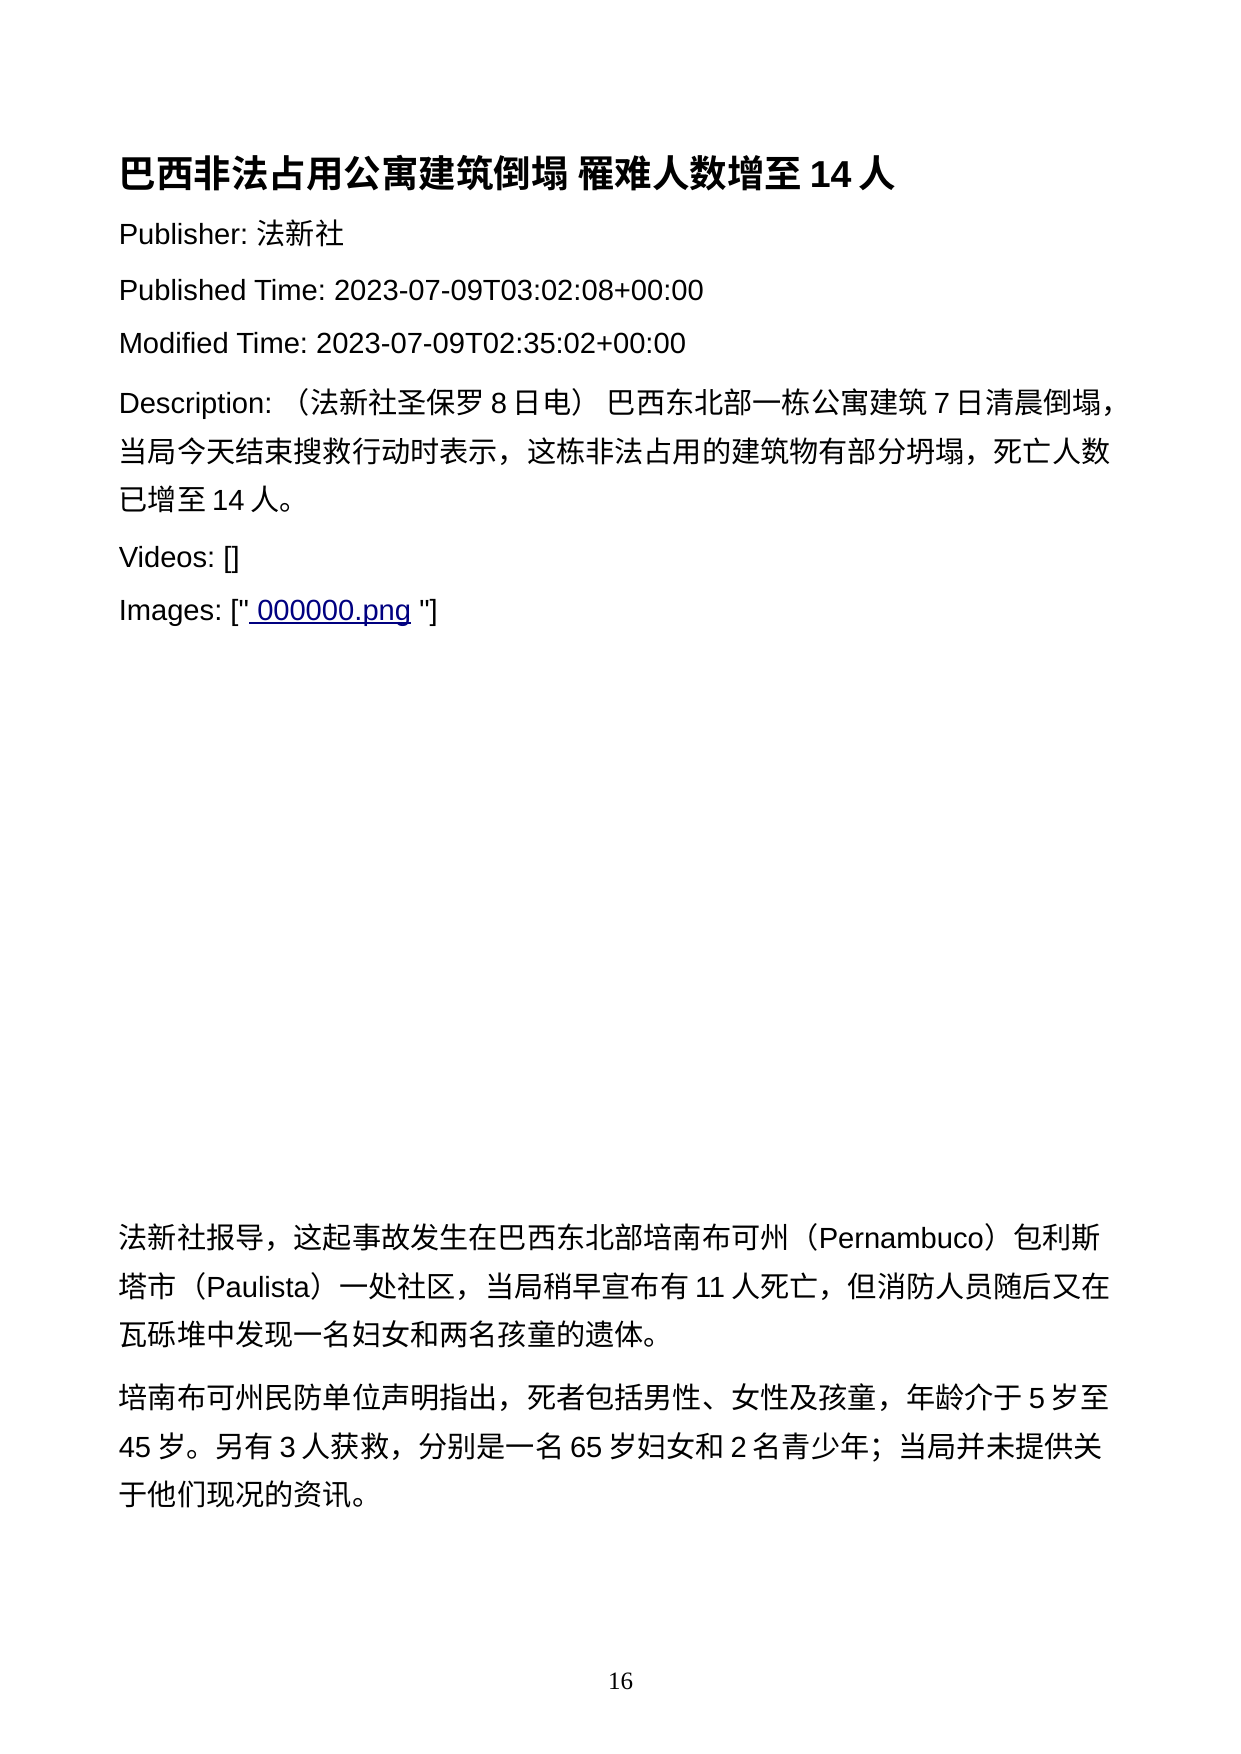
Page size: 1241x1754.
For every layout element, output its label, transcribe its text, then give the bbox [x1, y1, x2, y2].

text Publisher: 法新社 [118, 210, 1122, 253]
text Modified Time: 2023-07-09T02:35:02+00:00 [118, 327, 1122, 360]
text 法新社报导，这起事故发生在巴西东北部培南布可州（Pernambuco）包利斯塔市（Paulista）一处社区，当局稍早宣布有11人死亡，但消防人员随后又在瓦砾堆中发现一名妇女和两名孩童的遗体。 [118, 1214, 1122, 1354]
text Description: （法新社圣保罗8日电） 巴西东北部一栋公寓建筑7日清晨倒塌，当局今天结束搜救行动时表示，这栋非法占用的建筑物有部分坍塌，死亡人数已增至14人。 [118, 380, 1122, 519]
subtitle 巴西非法占用公寓建筑倒塌 罹难人数增至14人 [118, 143, 1122, 198]
text Videos: [] [118, 540, 1122, 573]
text Published Time: 2023-07-09T03:02:08+00:00 [118, 273, 1122, 307]
text 培南布可州民防单位声明指出，死者包括男性、女性及孩童，年龄介于5岁至45岁。另有3人获救，分别是一名65岁妇女和2名青少年；当局并未提供关于他们现况的资讯。 [118, 1375, 1122, 1514]
text Images: [" 000000.png "] [118, 593, 1122, 627]
